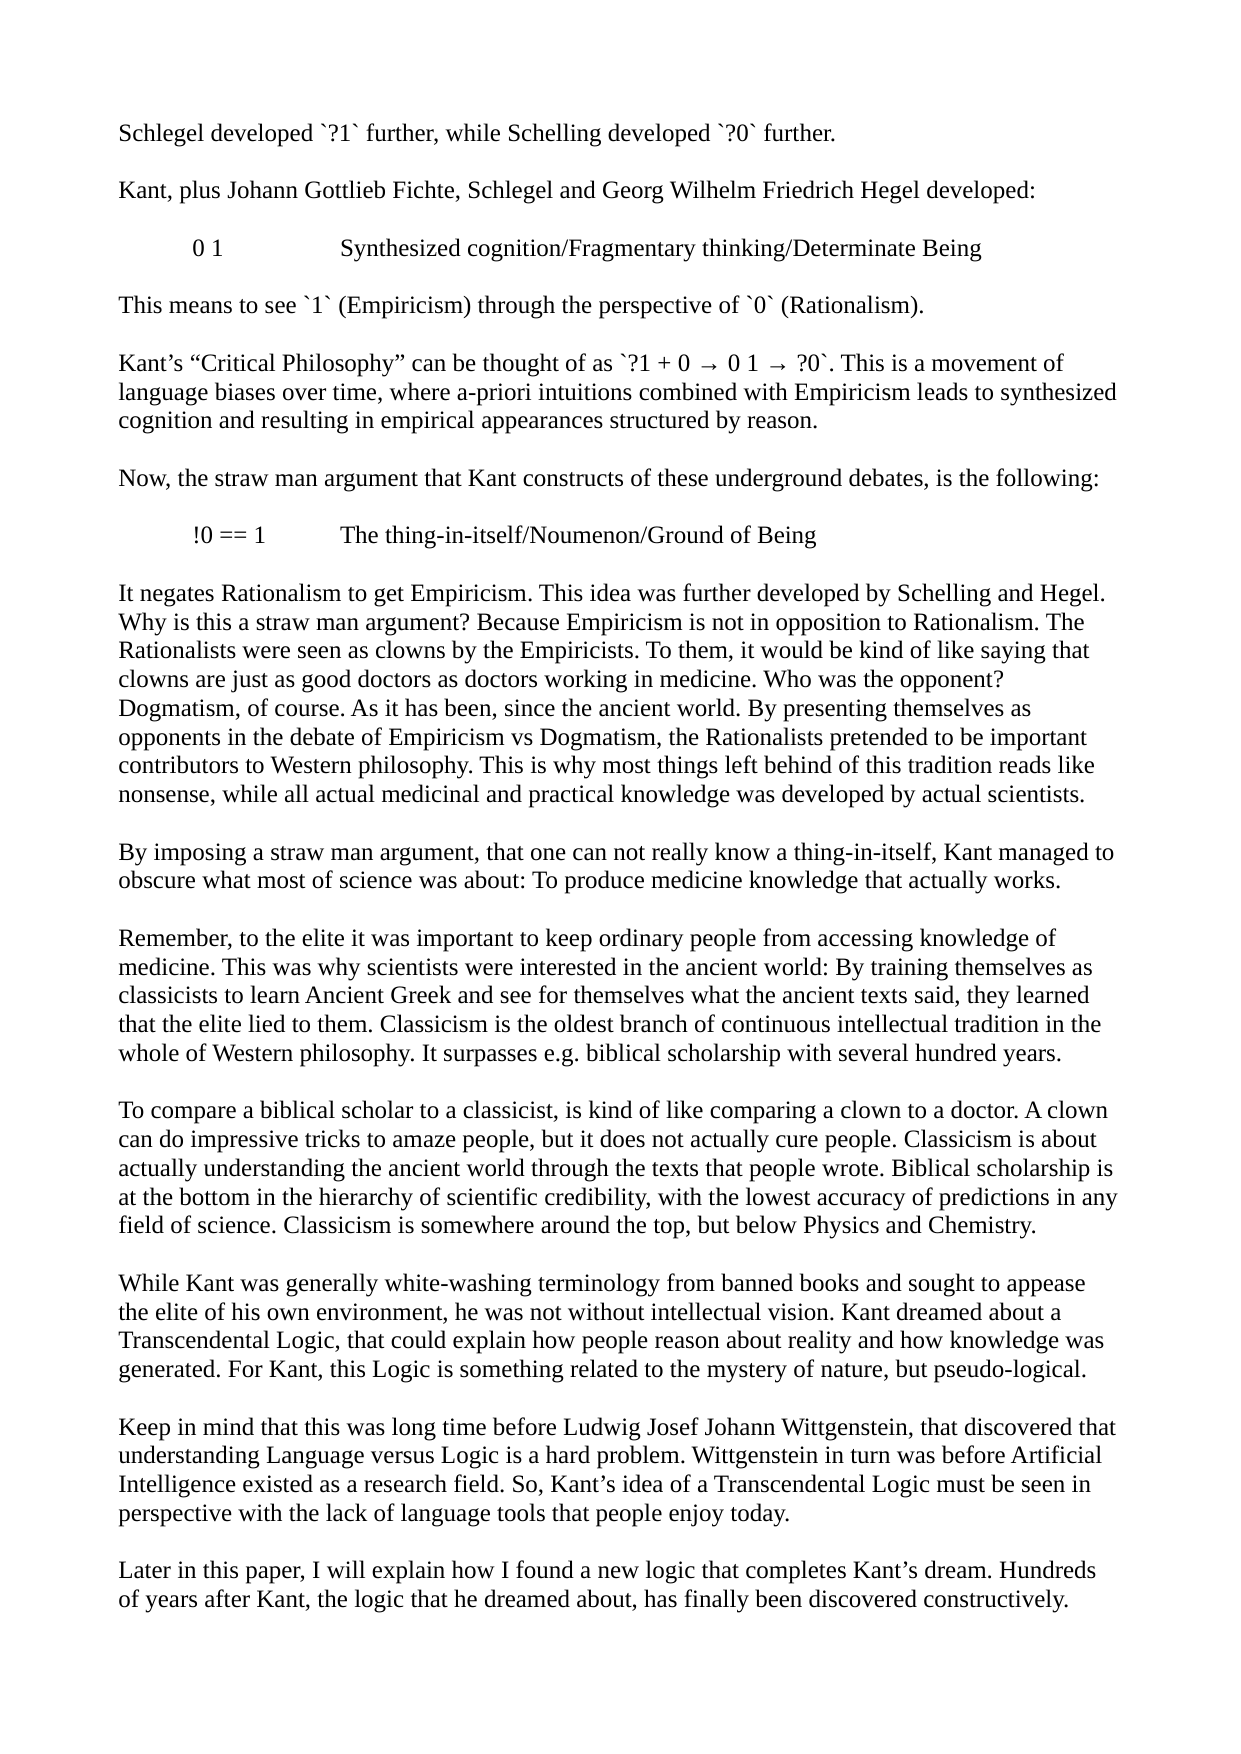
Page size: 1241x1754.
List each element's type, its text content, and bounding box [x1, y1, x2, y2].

text While Kant was generally white-washing terminology from banned books and sought to appease the elite of his own environment, he was not without intellectual vision. Kant dreamed about a Transcendental Logic, that could explain how people reason about reality and how knowledge was generated. For Kant, this Logic is something related to the mystery of nature, but pseudo-logical. [118, 1268, 1122, 1383]
text Remember, to the elite it was important to keep ordinary people from accessing knowledge of medicine. This was why scientists were interested in the ancient world: By training themselves as classicists to learn Ancient Greek and see for themselves what the ancient texts said, they learned that the elite lied to them. Classicism is the oldest branch of continuous intellectual tradition in the whole of Western philosophy. It surpasses e.g. biblical scholarship with several hundred years. [118, 923, 1122, 1067]
text !0 == 1 The thing-in-itself/Noumenon/Ground of Being [118, 521, 1122, 549]
text Later in this paper, I will explain how I found a new logic that completes Kant’s dream. Hundreds of years after Kant, the logic that he dreamed about, has finally been discovered constructively. [118, 1556, 1122, 1613]
text By imposing a straw man argument, that one can not really know a thing-in-itself, Kant managed to obscure what most of science was about: To produce medicine knowledge that actually works. [118, 837, 1122, 894]
text Kant’s “Critical Philosophy” can be thought of as `?1 + 0 → 0 1 → ?0`. This is a movement of language biases over time, where a-priori intuitions combined with Empiricism leads to synthesized cognition and resulting in empirical appearances structured by reason. [118, 348, 1122, 434]
text It negates Rationalism to get Empiricism. This idea was further developed by Schelling and Hegel. [118, 578, 1122, 607]
text To compare a biblical scholar to a classicist, is kind of like comparing a clown to a doctor. A clown can do impressive tricks to amaze people, but it does not actually cure people. Classicism is about actually understanding the ancient world through the texts that people wrote. Biblical scholarship is at the bottom in the hierarchy of scientific credibility, with the lowest accuracy of predictions in any field of science. Classicism is somewhere around the top, but below Physics and Chemistry. [118, 1096, 1122, 1239]
text Now, the straw man argument that Kant constructs of these underground debates, is the following: [118, 463, 1122, 492]
text Schlegel developed `?1` further, while Schelling developed `?0` further. [118, 118, 1122, 147]
text Kant, plus Johann Gottlieb Fichte, Schlegel and Georg Wilhelm Friedrich Hegel developed: [118, 176, 1122, 204]
text Keep in mind that this was long time before Ludwig Josef Johann Wittgenstein, that discovered that understanding Language versus Logic is a hard problem. Wittgenstein in turn was before Artificial Intelligence existed as a research field. So, Kant’s idea of a Transcendental Logic must be seen in perspective with the lack of language tools that people enjoy today. [118, 1412, 1122, 1527]
text This means to see `1` (Empiricism) through the perspective of `0` (Rationalism). [118, 291, 1122, 319]
text Why is this a straw man argument? Because Empiricism is not in opposition to Rationalism. The Rationalists were seen as clowns by the Empiricists. To them, it would be kind of like saying that clowns are just as good doctors as doctors working in medicine. Who was the opponent? Dogmatism, of course. As it has been, since the ancient world. By presenting themselves as opponents in the debate of Empiricism vs Dogmatism, the Rationalists pretended to be important contributors to Western philosophy. This is why most things left behind of this tradition reads like nonsense, while all actual medicinal and practical knowledge was developed by actual scientists. [118, 607, 1122, 808]
text 0 1 Synthesized cognition/Fragmentary thinking/Determinate Being [118, 233, 1122, 262]
